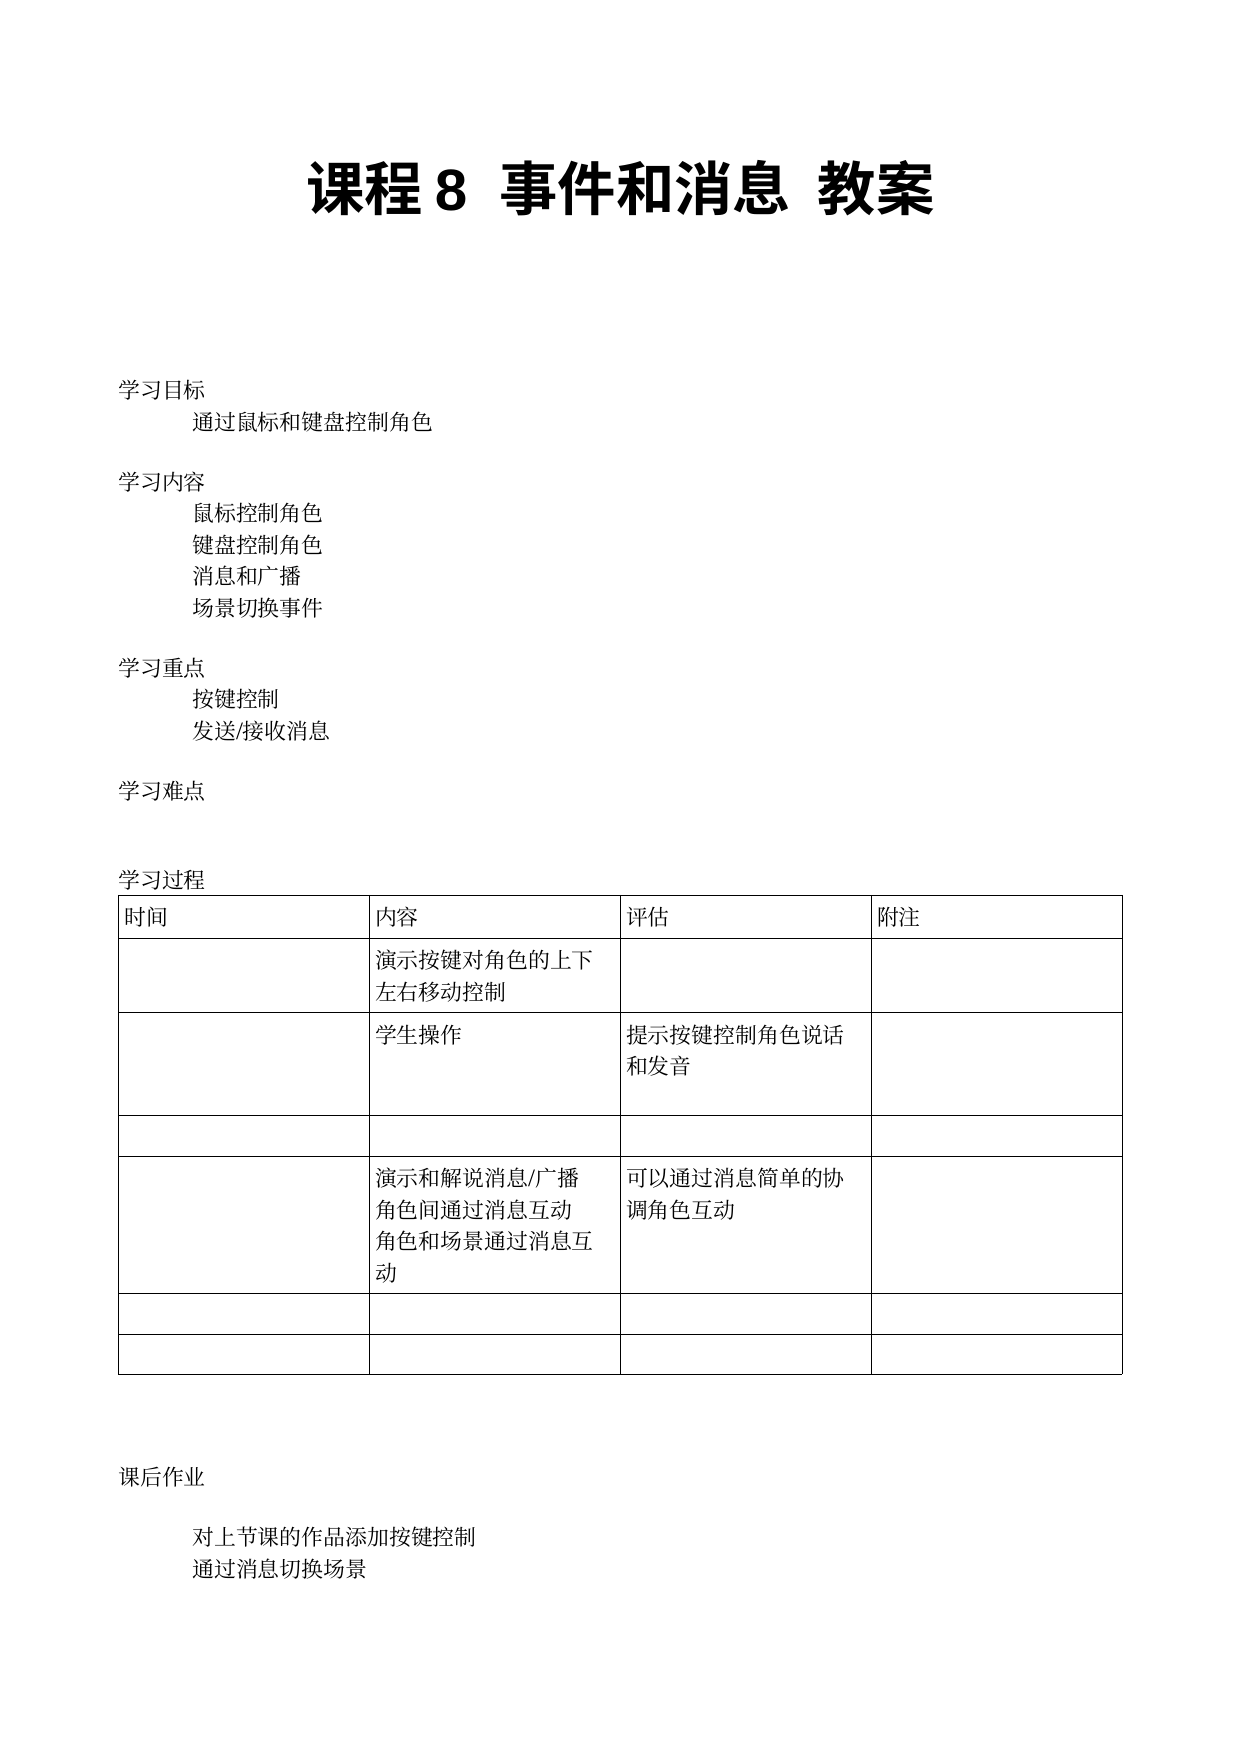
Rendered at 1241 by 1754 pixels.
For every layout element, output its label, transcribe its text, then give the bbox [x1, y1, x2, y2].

text 学习难点 [118, 774, 1122, 806]
table_cell [119, 1294, 369, 1333]
title 课程8 事件和消息 教案 [118, 143, 1122, 228]
table_cell 演示按键对角色的上下左右移动控制 [370, 939, 620, 1012]
table_cell [370, 1335, 620, 1374]
table_cell [872, 1294, 1122, 1333]
table_cell [872, 1157, 1122, 1293]
text 课后作业 [118, 1460, 1122, 1492]
table_cell [119, 1335, 369, 1374]
table_cell [119, 1116, 369, 1156]
text 场景切换事件 [118, 591, 1122, 622]
text 通过鼠标和键盘控制角色 [118, 405, 1122, 436]
table_cell [872, 1335, 1122, 1374]
text 发送/接收消息 [118, 714, 1122, 746]
text 鼠标控制角色 [118, 497, 1122, 528]
table_cell [370, 1294, 620, 1333]
text 学习目标 [118, 373, 1122, 405]
text 对上节课的作品添加按键控制 [118, 1520, 1122, 1552]
table_cell [119, 939, 369, 1012]
table_header 内容 [370, 896, 620, 938]
table_cell [119, 1157, 369, 1293]
table_cell [872, 939, 1122, 1012]
table_cell [621, 939, 871, 1012]
table_cell [872, 1013, 1122, 1115]
table_header 附注 [872, 896, 1122, 938]
text 按键控制 [118, 683, 1122, 714]
table_cell 学生操作 [370, 1013, 620, 1115]
table_cell 可以通过消息简单的协调角色互动 [621, 1157, 871, 1293]
table_cell [370, 1116, 620, 1156]
table_cell [621, 1335, 871, 1374]
text 学习过程 [118, 863, 1122, 895]
text 学习重点 [118, 651, 1122, 683]
table_header 评估 [621, 896, 871, 938]
table_cell [872, 1116, 1122, 1156]
table_cell [621, 1116, 871, 1156]
table_cell [621, 1294, 871, 1333]
text 学习内容 [118, 465, 1122, 497]
text 消息和广播 [118, 559, 1122, 591]
text 通过消息切换场景 [118, 1552, 1122, 1583]
text 键盘控制角色 [118, 528, 1122, 559]
table_header 时间 [119, 896, 369, 938]
table_cell 演示和解说消息/广播 角色间通过消息互动 角色和场景通过消息互动 [370, 1157, 620, 1293]
table_cell [119, 1013, 369, 1115]
table_cell 提示按键控制角色说话和发音 [621, 1013, 871, 1115]
